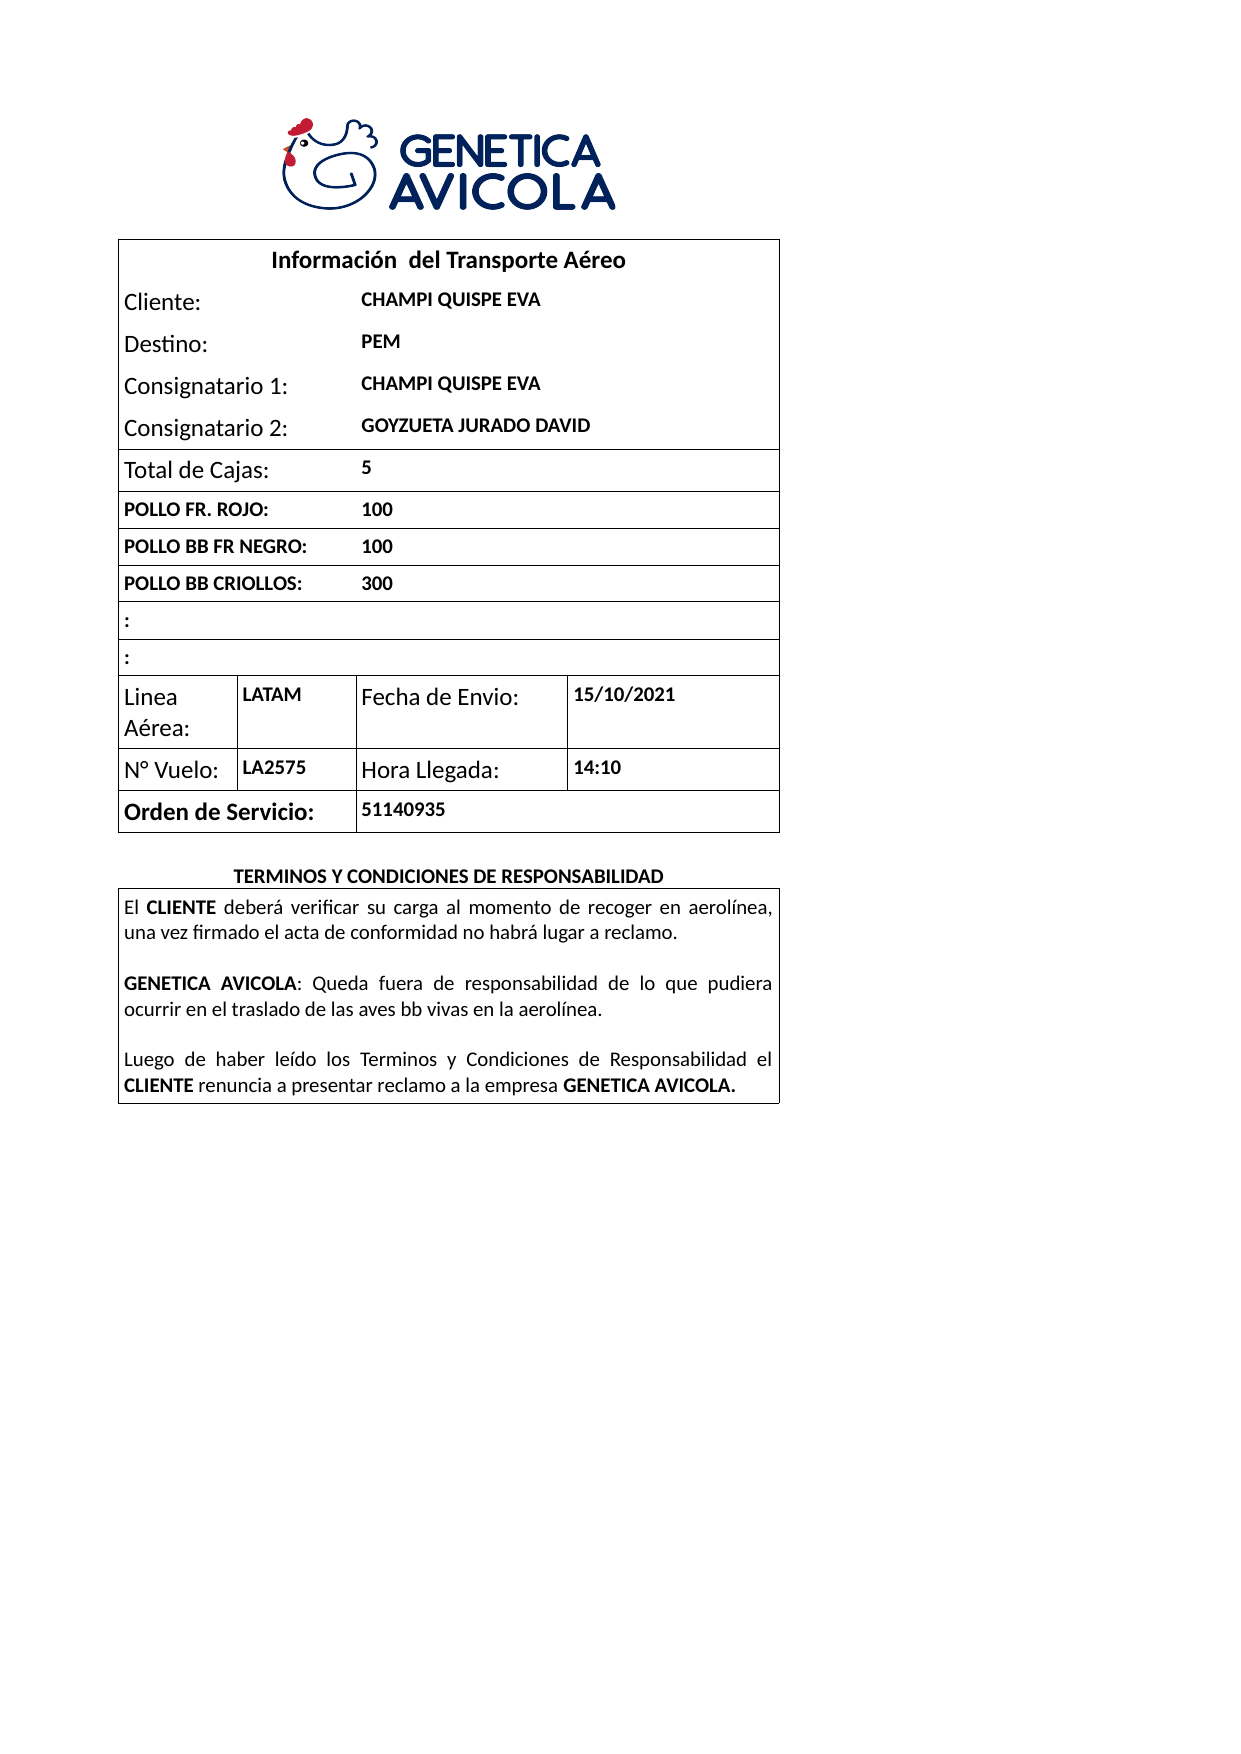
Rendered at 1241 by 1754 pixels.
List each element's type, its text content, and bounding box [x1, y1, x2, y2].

table_cell El CLIENTE deberá verificar su carga al momento de recoger en aerolínea, una vez firmado el acta de conformidad no habrá lugar a reclamo. GENETICA AVICOLA: Queda fuera de responsabilidad de lo que pudiera ocurrir en el traslado de las aves bb vivas en la aerolínea. Luego de haber leído los Terminos y Condiciones de Responsabilidad el CLIENTE renuncia a presentar reclamo a la empresa GENETICA AVICOLA. [119, 889, 779, 1103]
table_cell 14:10 [568, 749, 779, 790]
table_cell POLLO BB FR NEGRO: [119, 529, 356, 564]
table_cell Consignatario 1: [119, 365, 356, 406]
table_cell : [119, 640, 356, 675]
table_cell Total de Cajas: [119, 450, 356, 491]
table_cell N° Vuelo: [119, 749, 237, 790]
table_cell POLLO BB CRIOLLOS: [119, 566, 356, 601]
table_cell : [119, 602, 356, 638]
table_cell LA2575 [238, 749, 356, 790]
table_cell LATAM [238, 676, 356, 748]
table_cell GOYZUETA JURADO DAVID [356, 406, 779, 448]
table_cell POLLO FR. ROJO: [119, 492, 356, 527]
table_cell CHAMPI QUISPE EVA [356, 281, 779, 322]
table_cell Consignatario 2: [119, 406, 356, 448]
table_cell TERMINOS Y CONDICIONES DE RESPONSABILIDAD [118, 833, 779, 888]
table_cell Fecha de Envio: [357, 676, 567, 748]
picture [282, 118, 616, 210]
table_cell PEM [356, 323, 779, 364]
table_cell 5 [356, 450, 779, 491]
table_cell 100 [356, 492, 779, 527]
table_cell Orden de Servicio: [119, 791, 356, 832]
table_cell 15/10/2021 [568, 676, 779, 748]
table_cell [356, 602, 779, 638]
table_cell 300 [356, 566, 779, 601]
table_header Información del Transporte Aéreo [119, 240, 779, 281]
table_cell 51140935 [357, 791, 779, 832]
table_cell [356, 640, 779, 675]
table_cell Hora Llegada: [357, 749, 567, 790]
table_cell Linea Aérea: [119, 676, 237, 748]
table_cell CHAMPI QUISPE EVA [356, 365, 779, 406]
table_cell Destino: [119, 323, 356, 364]
table_cell 100 [356, 529, 779, 564]
table_cell Cliente: [119, 281, 356, 322]
